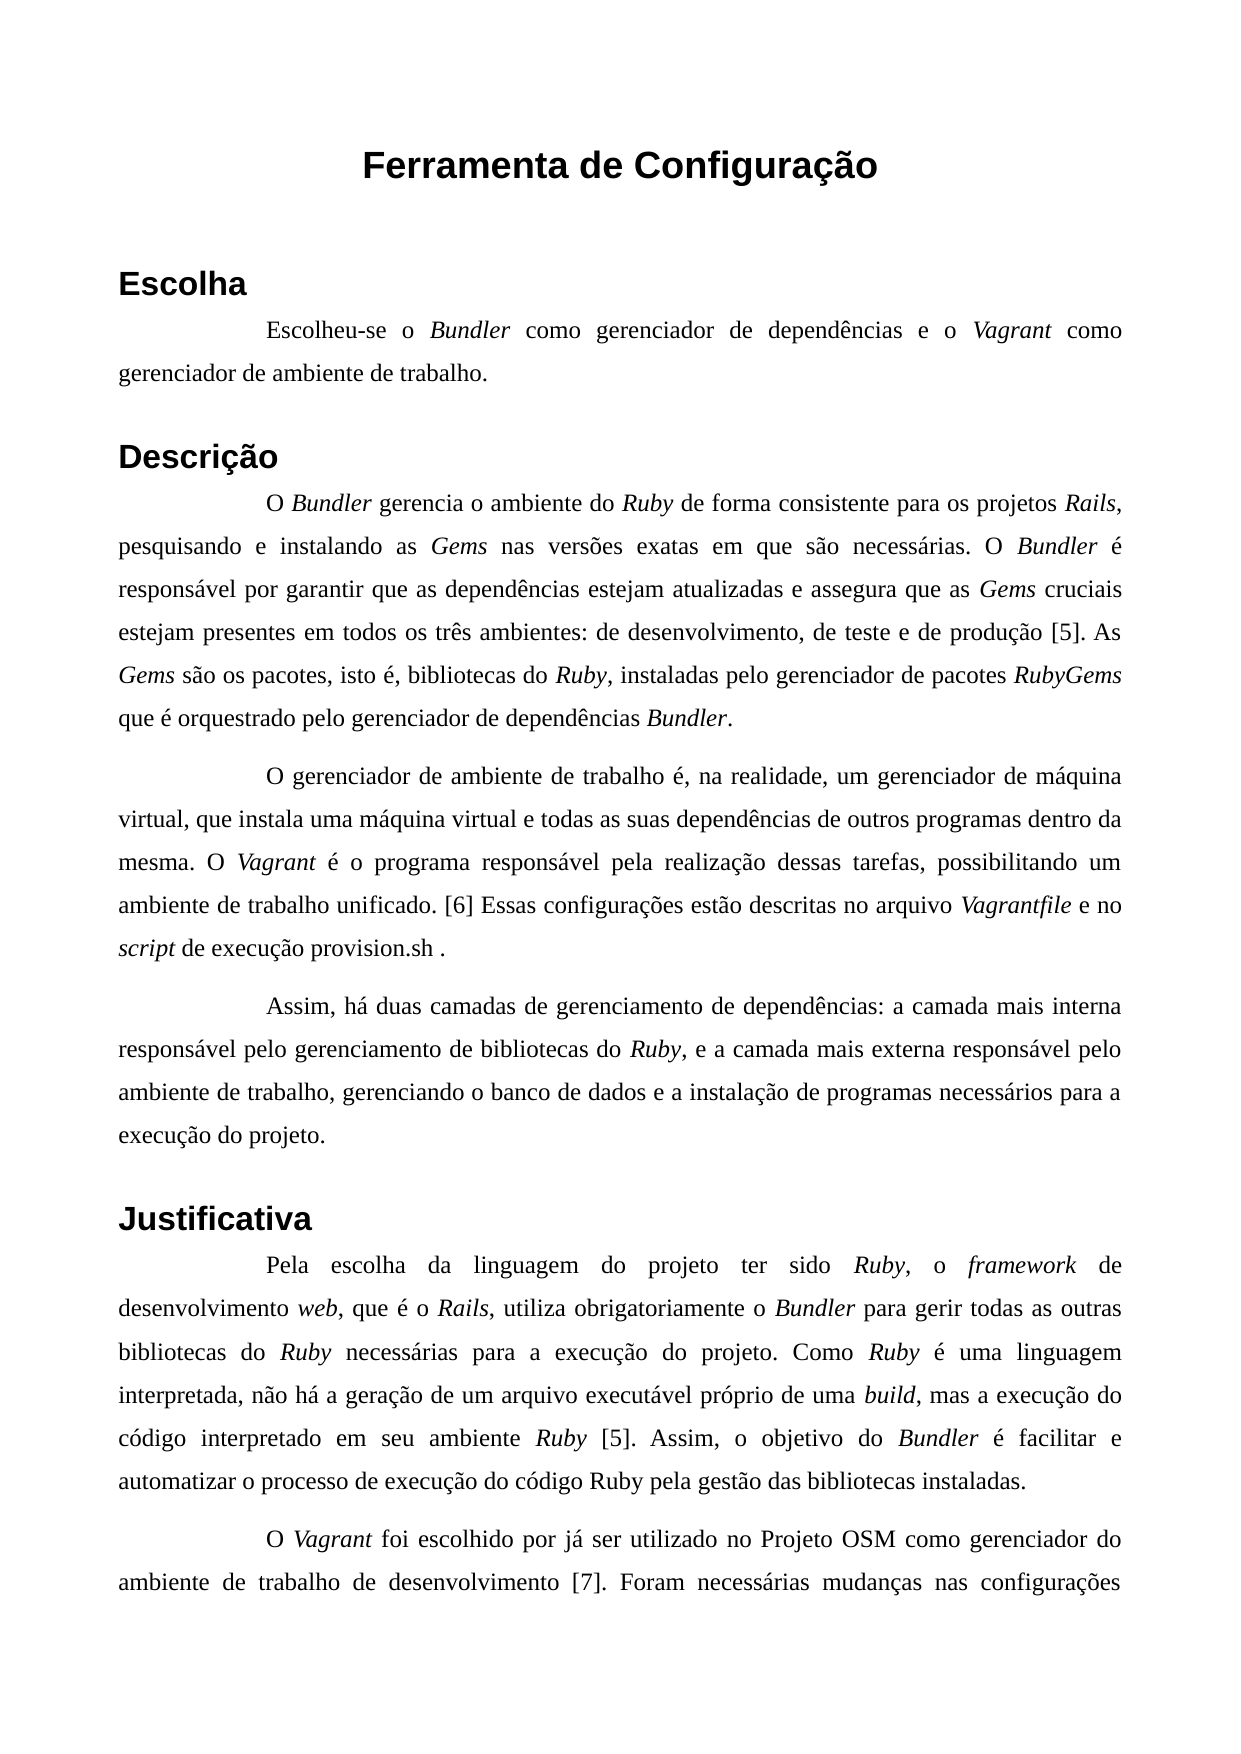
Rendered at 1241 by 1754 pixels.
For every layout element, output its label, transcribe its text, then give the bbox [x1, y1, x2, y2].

subtitle Ferramenta de Configuração [118, 143, 1122, 187]
text O gerenciador de ambiente de trabalho é, na realidade, um gerenciador de máquina virtual, que instala uma máquina virtual e todas as suas dependências de outros programas dentro da mesma. O Vagrant é o programa responsável pela realização dessas tarefas, possibilitando um ambiente de trabalho unificado. [6] Essas configurações estão descritas no arquivo Vagrantfile e no script de execução provision.sh . [118, 761, 1122, 962]
text Escolheu-se o Bundler como gerenciador de dependências e o Vagrant como gerenciador de ambiente de trabalho. [118, 315, 1122, 387]
subtitle Descrição [118, 437, 1122, 475]
subtitle Justificativa [118, 1199, 1122, 1238]
text O Bundler gerencia o ambiente do Ruby de forma consistente para os projetos Rails, pesquisando e instalando as Gems nas versões exatas em que são necessárias. O Bundler é responsável por garantir que as dependências estejam atualizadas e assegura que as Gems cruciais estejam presentes em todos os três ambientes: de desenvolvimento, de teste e de produção [5]. As Gems são os pacotes, isto é, bibliotecas do Ruby, instaladas pelo gerenciador de pacotes RubyGems que é orquestrado pelo gerenciador de dependências Bundler. [118, 488, 1122, 732]
text O Vagrant foi escolhido por já ser utilizado no Projeto OSM como gerenciador do ambiente de trabalho de desenvolvimento [7]. Foram necessárias mudanças nas configurações [118, 1524, 1122, 1596]
text Pela escolha da linguagem do projeto ter sido Ruby, o framework de desenvolvimento web, que é o Rails, utiliza obrigatoriamente o Bundler para gerir todas as outras bibliotecas do Ruby necessárias para a execução do projeto. Como Ruby é uma linguagem interpretada, não há a geração de um arquivo executável próprio de uma build, mas a execução do código interpretado em seu ambiente Ruby [5]. Assim, o objetivo do Bundler é facilitar e automatizar o processo de execução do código Ruby pela gestão das bibliotecas instaladas. [118, 1250, 1122, 1495]
text Assim, há duas camadas de gerenciamento de dependências: a camada mais interna responsável pelo gerenciamento de bibliotecas do Ruby, e a camada mais externa responsável pelo ambiente de trabalho, gerenciando o banco de dados e a instalação de programas necessários para a execução do projeto. [118, 991, 1122, 1149]
subtitle Escolha [118, 264, 1122, 302]
